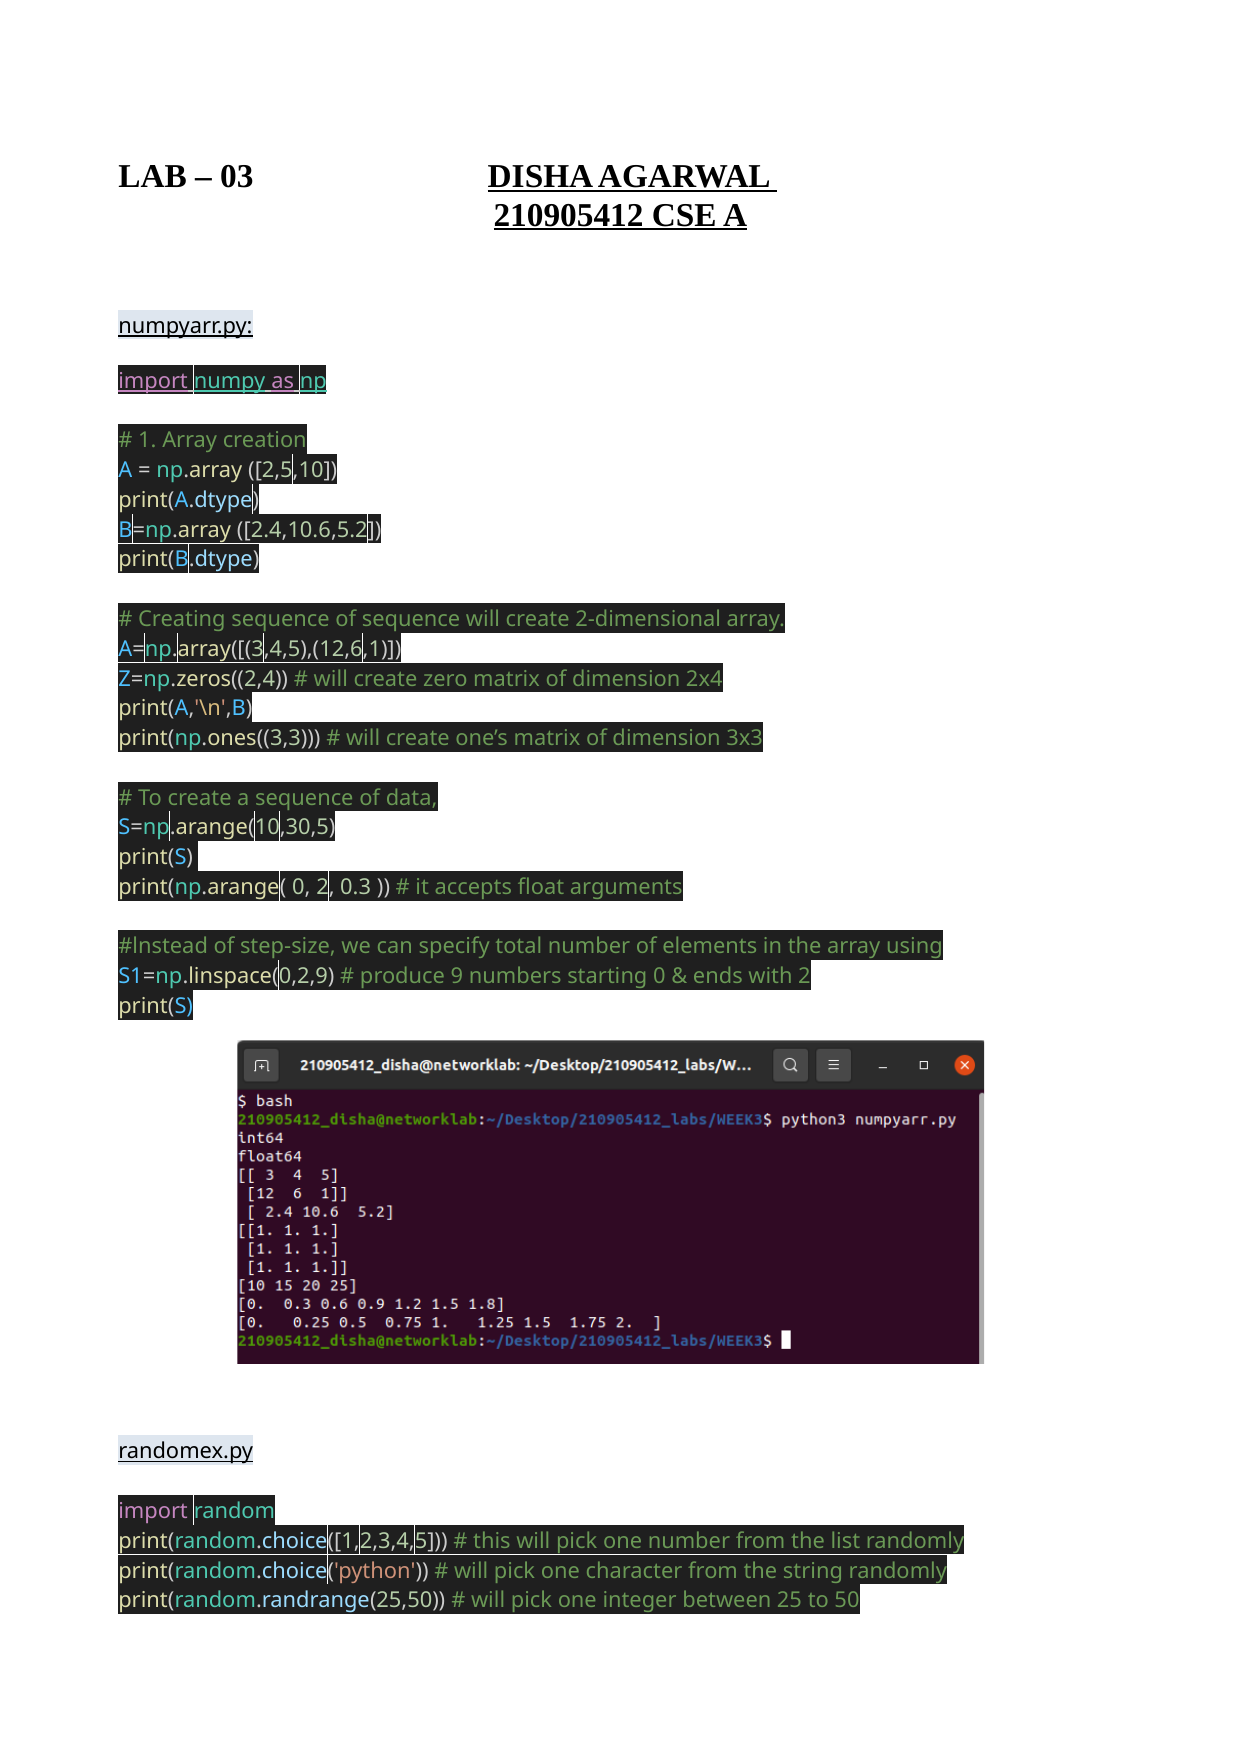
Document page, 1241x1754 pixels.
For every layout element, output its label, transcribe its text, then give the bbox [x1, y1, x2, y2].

text print(random.randrange(25,50)) # will pick one integer between 25 to 50 [118, 1584, 1122, 1614]
text S=np.arange(10,30,5) [118, 811, 1122, 841]
text # 1. Array creation [118, 424, 1122, 454]
text print(random.choice([1,2,3,4,5])) # this will pick one number from the list randomly [118, 1525, 1122, 1554]
text numpyarr.py: [118, 310, 1122, 339]
picture [237, 1040, 985, 1364]
text print(B.dtype) [118, 543, 1122, 573]
text print(np.arange( 0, 2, 0.3 )) # it accepts float arguments [118, 871, 1122, 901]
text A=np.array([(3,4,5),(12,6,1)]) [118, 633, 1122, 662]
text # To create a sequence of data, [118, 782, 1122, 811]
text import random [118, 1495, 1122, 1525]
text print(S) [118, 990, 1122, 1020]
text 210905412 CSE A [118, 195, 1122, 233]
text print(S) [118, 841, 1122, 871]
text print(A.dtype) [118, 484, 1122, 514]
text print(A,'\n',B) [118, 692, 1122, 722]
text B=np.array ([2.4,10.6,5.2]) [118, 514, 1122, 543]
text A = np.array ([2,5,10]) [118, 454, 1122, 484]
text # Creating sequence of sequence will create 2-dimensional array. [118, 603, 1122, 633]
text LAB – 03 DISHA AGARWAL [118, 156, 1122, 195]
text Z=np.zeros((2,4)) # will create zero matrix of dimension 2x4 [118, 662, 1122, 692]
text S1=np.linspace(0,2,9) # produce 9 numbers starting 0 & ends with 2 [118, 960, 1122, 990]
text import numpy as np [118, 365, 1122, 394]
text print(random.choice('python')) # will pick one character from the string randomly [118, 1554, 1122, 1584]
text randomex.py [118, 1435, 1122, 1465]
text print(np.ones((3,3))) # will create one’s matrix of dimension 3x3 [118, 722, 1122, 752]
text #lnstead of step-size, we can specify total number of elements in the array using [118, 930, 1122, 960]
